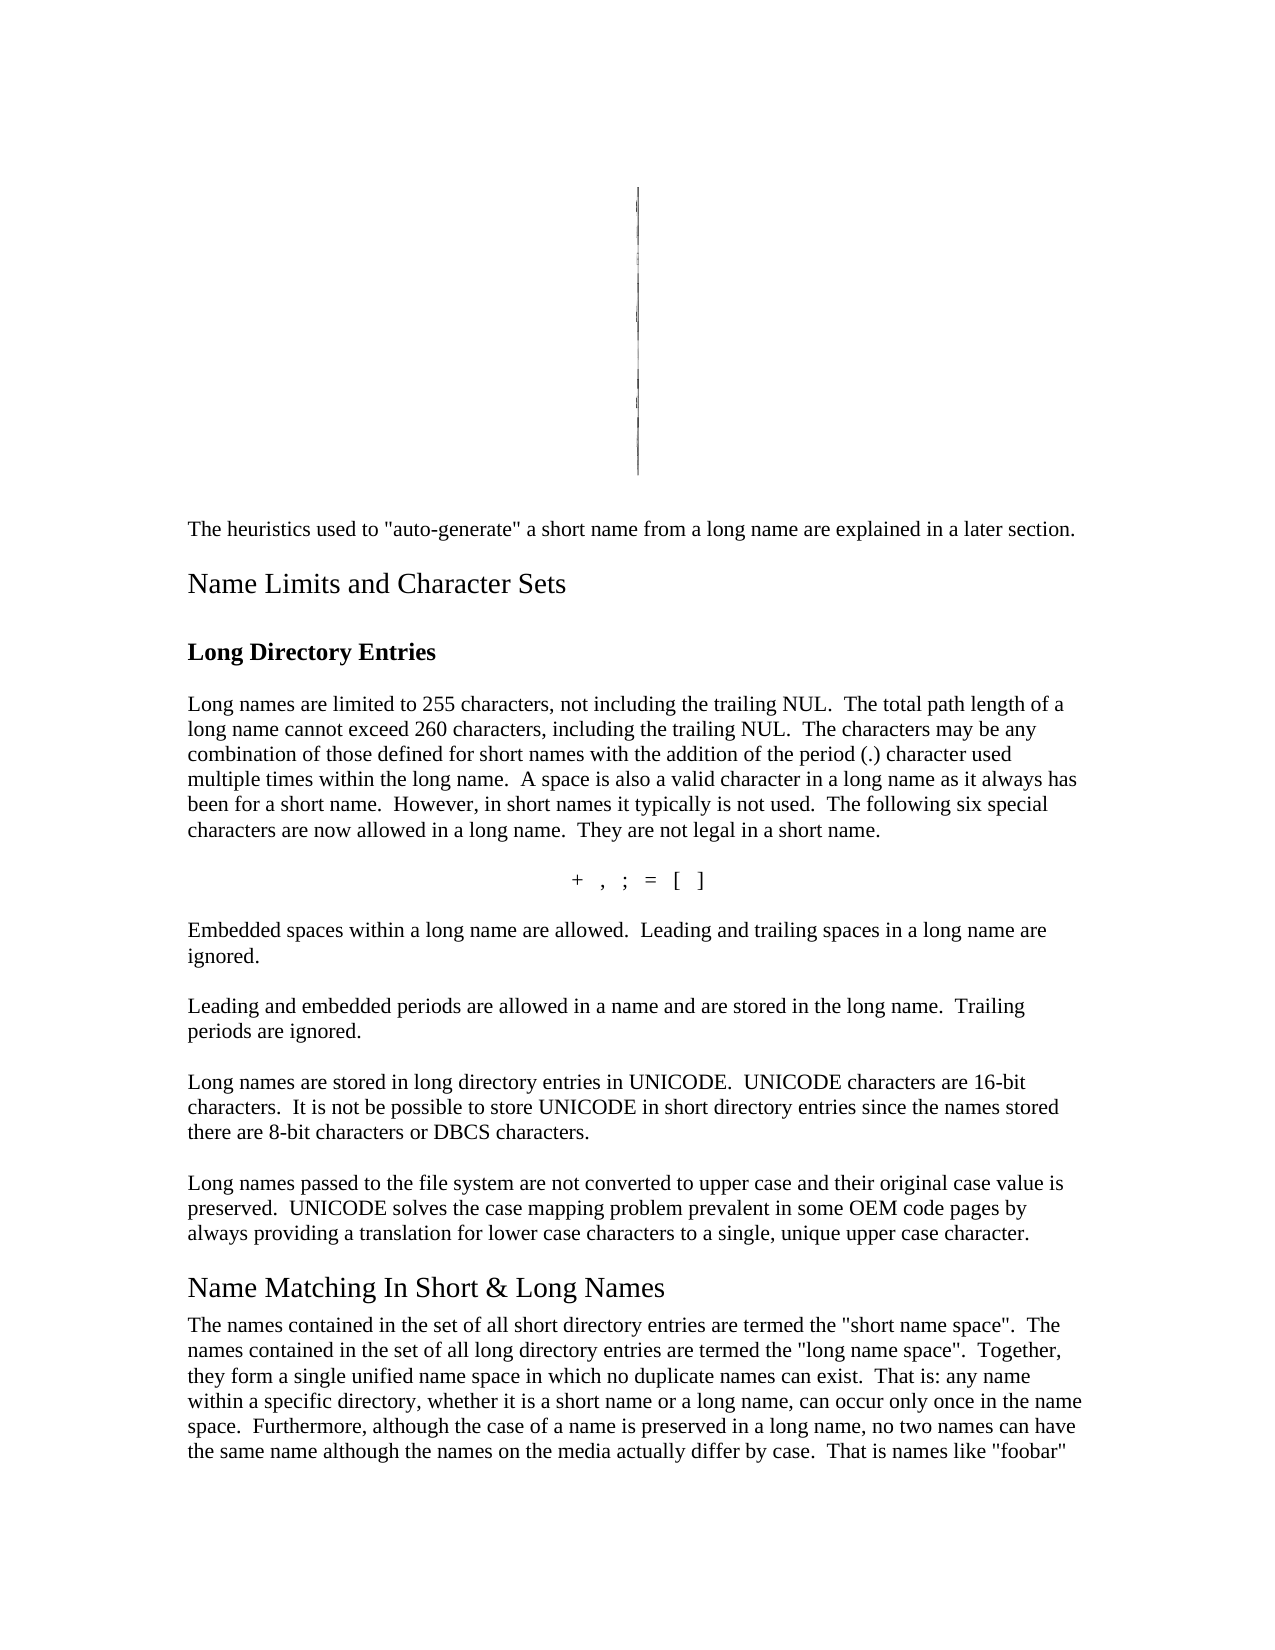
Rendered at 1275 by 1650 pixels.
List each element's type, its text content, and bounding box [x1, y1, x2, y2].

subtitle Name Matching In Short & Long Names [187, 1270, 1087, 1304]
text Long names are stored in long directory entries in UNICODE. UNICODE characters are 16-bit characters. It is not be possible to store UNICODE in short directory entries since the names stored there are 8-bit characters or DBCS characters. [187, 1069, 1087, 1144]
text Long names are limited to 255 characters, not including the trailing NUL. The total path length of a long name cannot exceed 260 characters, including the trailing NUL. The characters may be any combination of those defined for short names with the addition of the period (.) character used multiple times within the long name. A space is also a valid character in a long name as it always has been for a short name. However, in short names it typically is not used. The following six special characters are now allowed in a long name. They are not legal in a short name. [187, 691, 1087, 842]
subtitle Name Limits and Character Sets [187, 566, 1087, 599]
text Embedded spaces within a long name are allowed. Leading and trailing spaces in a long name are ignored. [187, 917, 1087, 968]
text Long names passed to the file system are not converted to upper case and their original case value is preserved. UNICODE solves the case mapping problem prevalent in some OEM code pages by always providing a translation for lower case characters to a single, unique upper case character. [187, 1169, 1087, 1245]
subtitle Long Directory Entries [187, 637, 1087, 665]
text The heuristics used to "auto-generate" a short name from a long name are explained in a later section. [187, 516, 1087, 541]
text The names contained in the set of all short directory entries are termed the "short name space". The names contained in the set of all long directory entries are termed the "long name space". Together, they form a single unified name space in which no duplicate names can exist. That is: any name within a specific directory, whether it is a short name or a long name, can occur only once in the name space. Furthermore, although the case of a name is preserved in a long name, no two names can have the same name although the names on the media actually differ by case. That is names like "foobar" [187, 1312, 1087, 1463]
text + , ; = [ ] [187, 867, 1087, 892]
text Leading and embedded periods are allowed in a name and are stored in the long name. Trailing periods are ignored. [187, 993, 1087, 1043]
